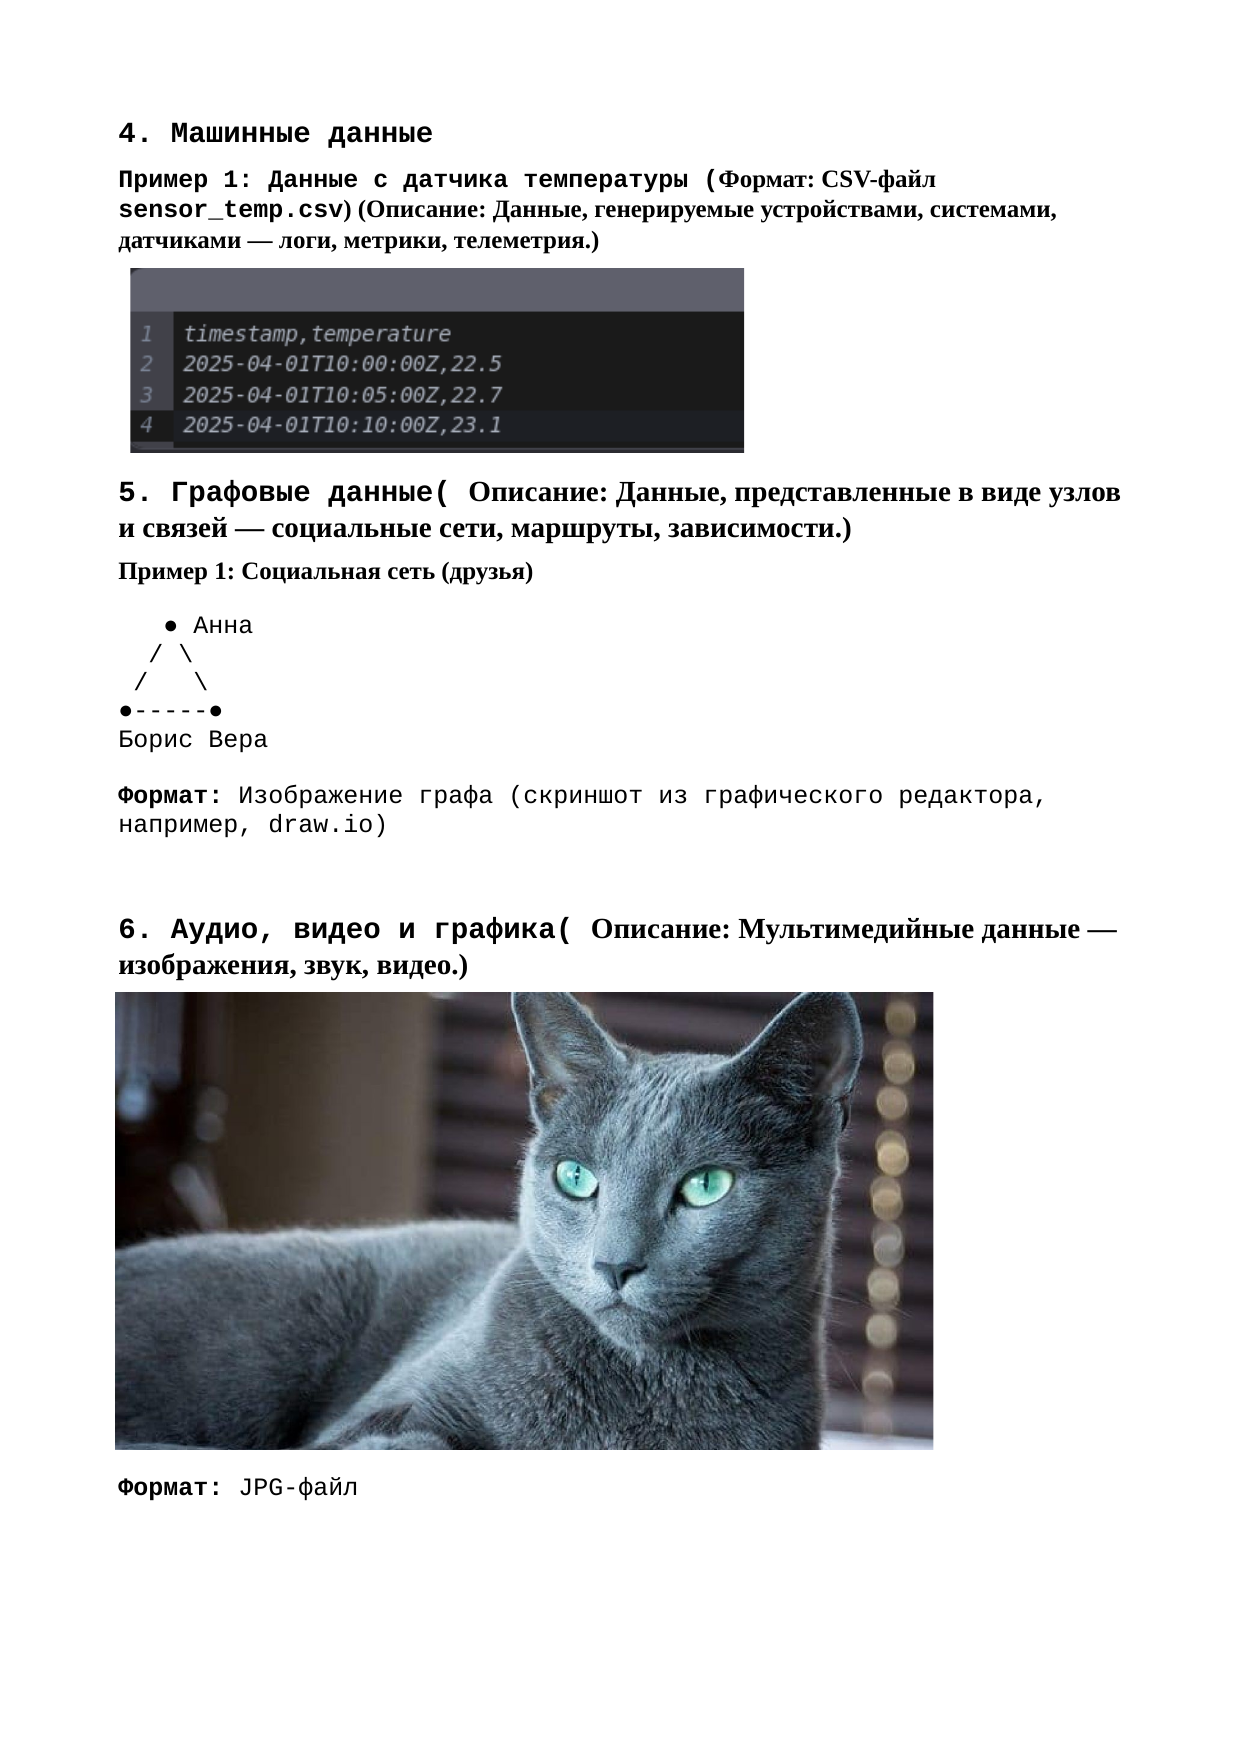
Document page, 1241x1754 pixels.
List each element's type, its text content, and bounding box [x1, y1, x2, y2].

text Борис Вера [118, 726, 1122, 755]
text Пример 1: Социальная сеть (друзья) [118, 556, 1122, 585]
subtitle 4. Машинные данные [118, 118, 1122, 151]
text / \ [118, 641, 1122, 670]
picture [115, 992, 934, 1450]
text Формат: Изображение графа (скриншот из графического редактора, например, draw.io) [118, 783, 1122, 840]
text Формат: JPG-файл [118, 1475, 1122, 1503]
subtitle 5. Графовые данные( Описание: Данные, представленные в виде узлов и связей — социальные сети, маршруты, зависимости.) [118, 474, 1122, 543]
subtitle 6. Аудио, видео и графика( Описание: Мультимедийные данные — изображения, звук, видео.) [118, 911, 1122, 981]
picture [130, 268, 745, 453]
text / \ [118, 670, 1122, 698]
text Пример 1: Данные с датчика температуры (Формат: CSV-файл sensor_temp.csv) (Описание: Данные, генерируемые устройствами, системами, датчиками — логи, метрики, телеметрия.) [118, 164, 1122, 254]
text ●-----● [118, 698, 1122, 726]
text ● Анна [118, 613, 1122, 641]
